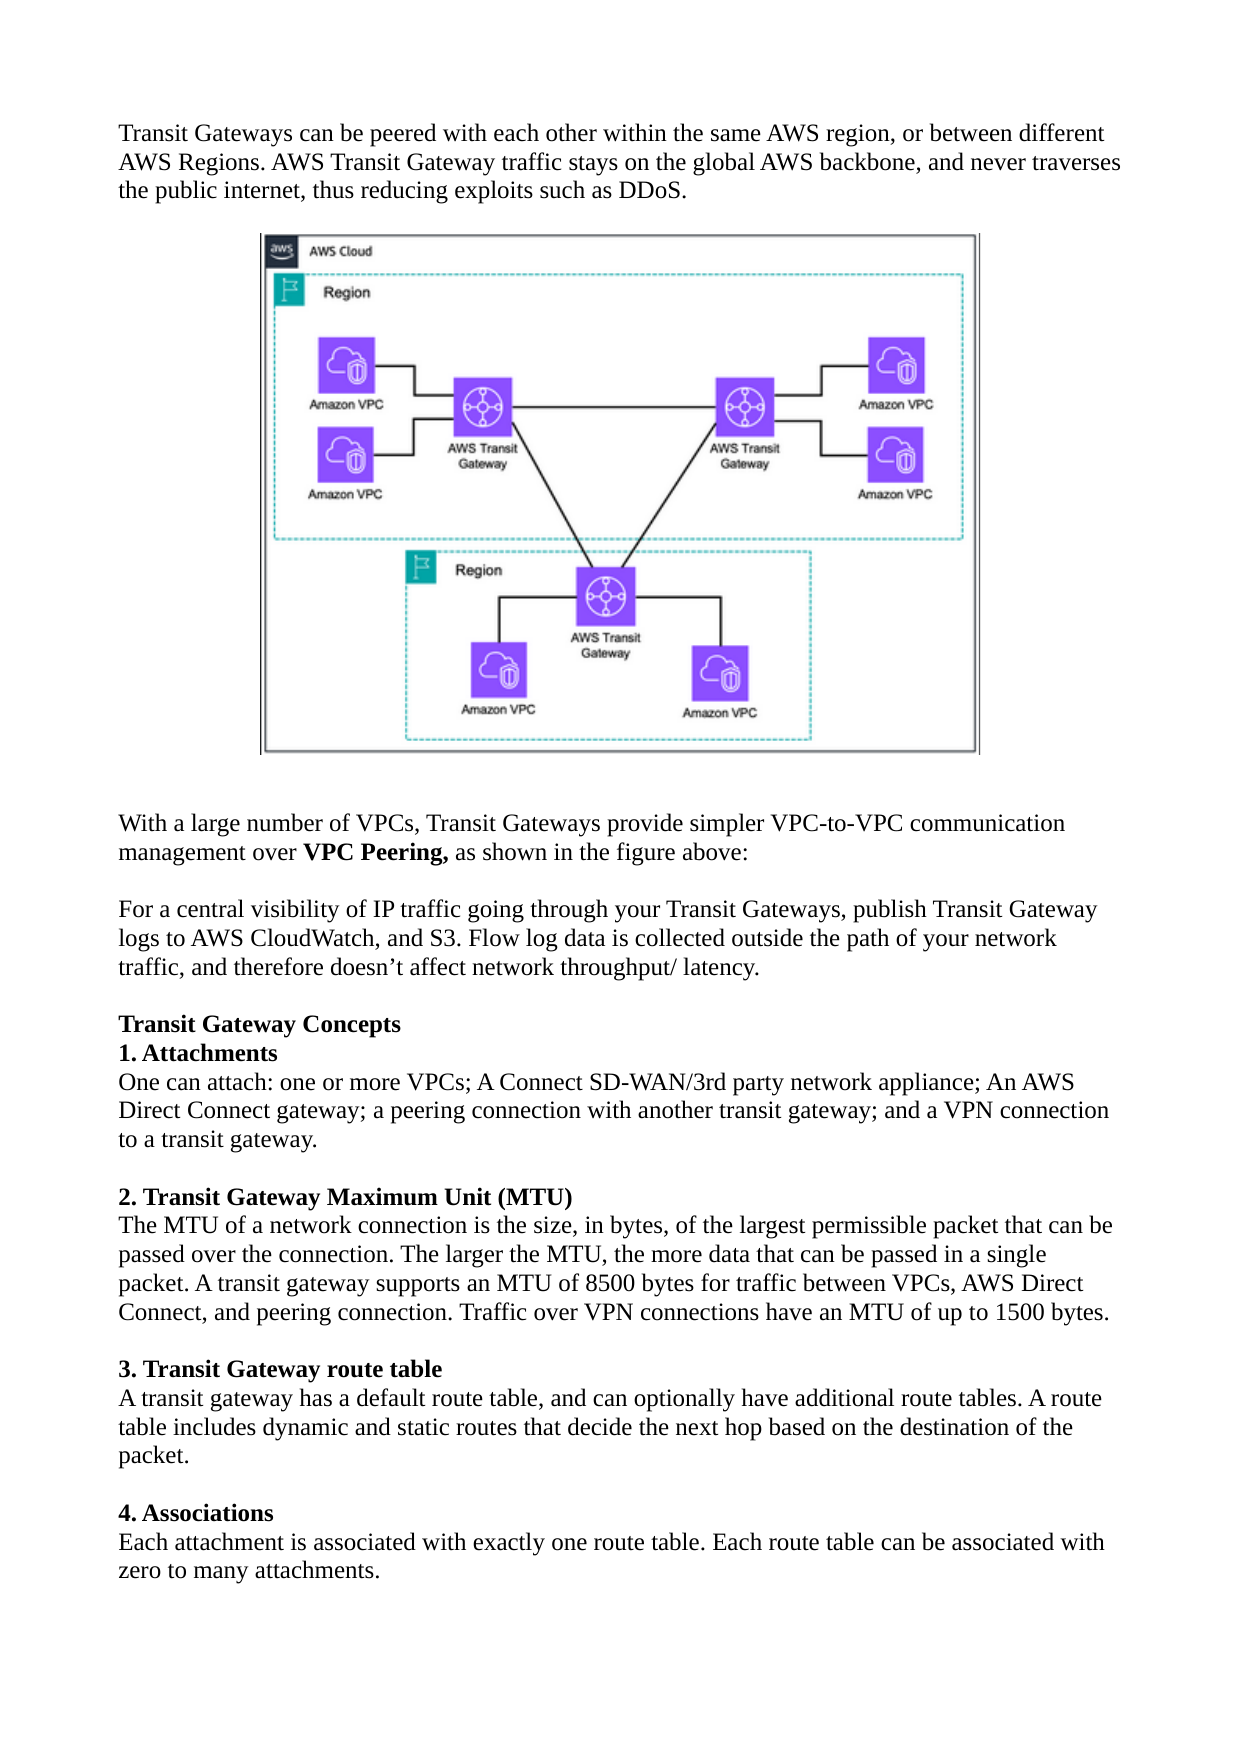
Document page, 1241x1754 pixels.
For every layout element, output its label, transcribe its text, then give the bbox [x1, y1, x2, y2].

text Transit Gateways can be peered with each other within the same AWS region, or between different AWS Regions. AWS Transit Gateway traffic stays on the global AWS backbone, and never traverses the public internet, thus reducing exploits such as DDoS. [118, 118, 1122, 204]
text One can attach: one or more VPCs; A Connect SD-WAN/3rd party network appliance; An AWS Direct Connect gateway; a peering connection with another transit gateway; and a VPN connection to a transit gateway. [118, 1067, 1122, 1153]
text A transit gateway has a default route table, and can optionally have additional route tables. A route table includes dynamic and static routes that decide the next hop based on the destination of the packet. [118, 1383, 1122, 1469]
text Each attachment is associated with exactly one route table. Each route table can be associated with zero to many attachments. [118, 1527, 1122, 1584]
text The MTU of a network connection is the size, in bytes, of the largest permissible packet that can be [118, 1211, 1122, 1239]
text passed over the connection. The larger the MTU, the more data that can be passed in a single packet. A transit gateway supports an MTU of 8500 bytes for traffic between VPCs, AWS Direct Connect, and peering connection. Traffic over VPN connections have an MTU of up to 1500 bytes. [118, 1239, 1122, 1326]
text Transit Gateway Concepts [118, 1009, 1122, 1038]
picture [260, 233, 981, 755]
text 2. Transit Gateway Maximum Unit (MTU) [118, 1182, 1122, 1211]
text With a large number of VPCs, Transit Gateways provide simpler VPC-to-VPC communication management over VPC Peering, as shown in the figure above: [118, 808, 1122, 866]
text 4. Associations [118, 1498, 1122, 1527]
text 3. Transit Gateway route table [118, 1354, 1122, 1383]
text For a central visibility of IP traffic going through your Transit Gateways, publish Transit Gateway logs to AWS CloudWatch, and S3. Flow log data is collected outside the path of your network traffic, and therefore doesn’t affect network throughput/ latency. [118, 894, 1122, 981]
text 1. Attachments [118, 1038, 1122, 1067]
